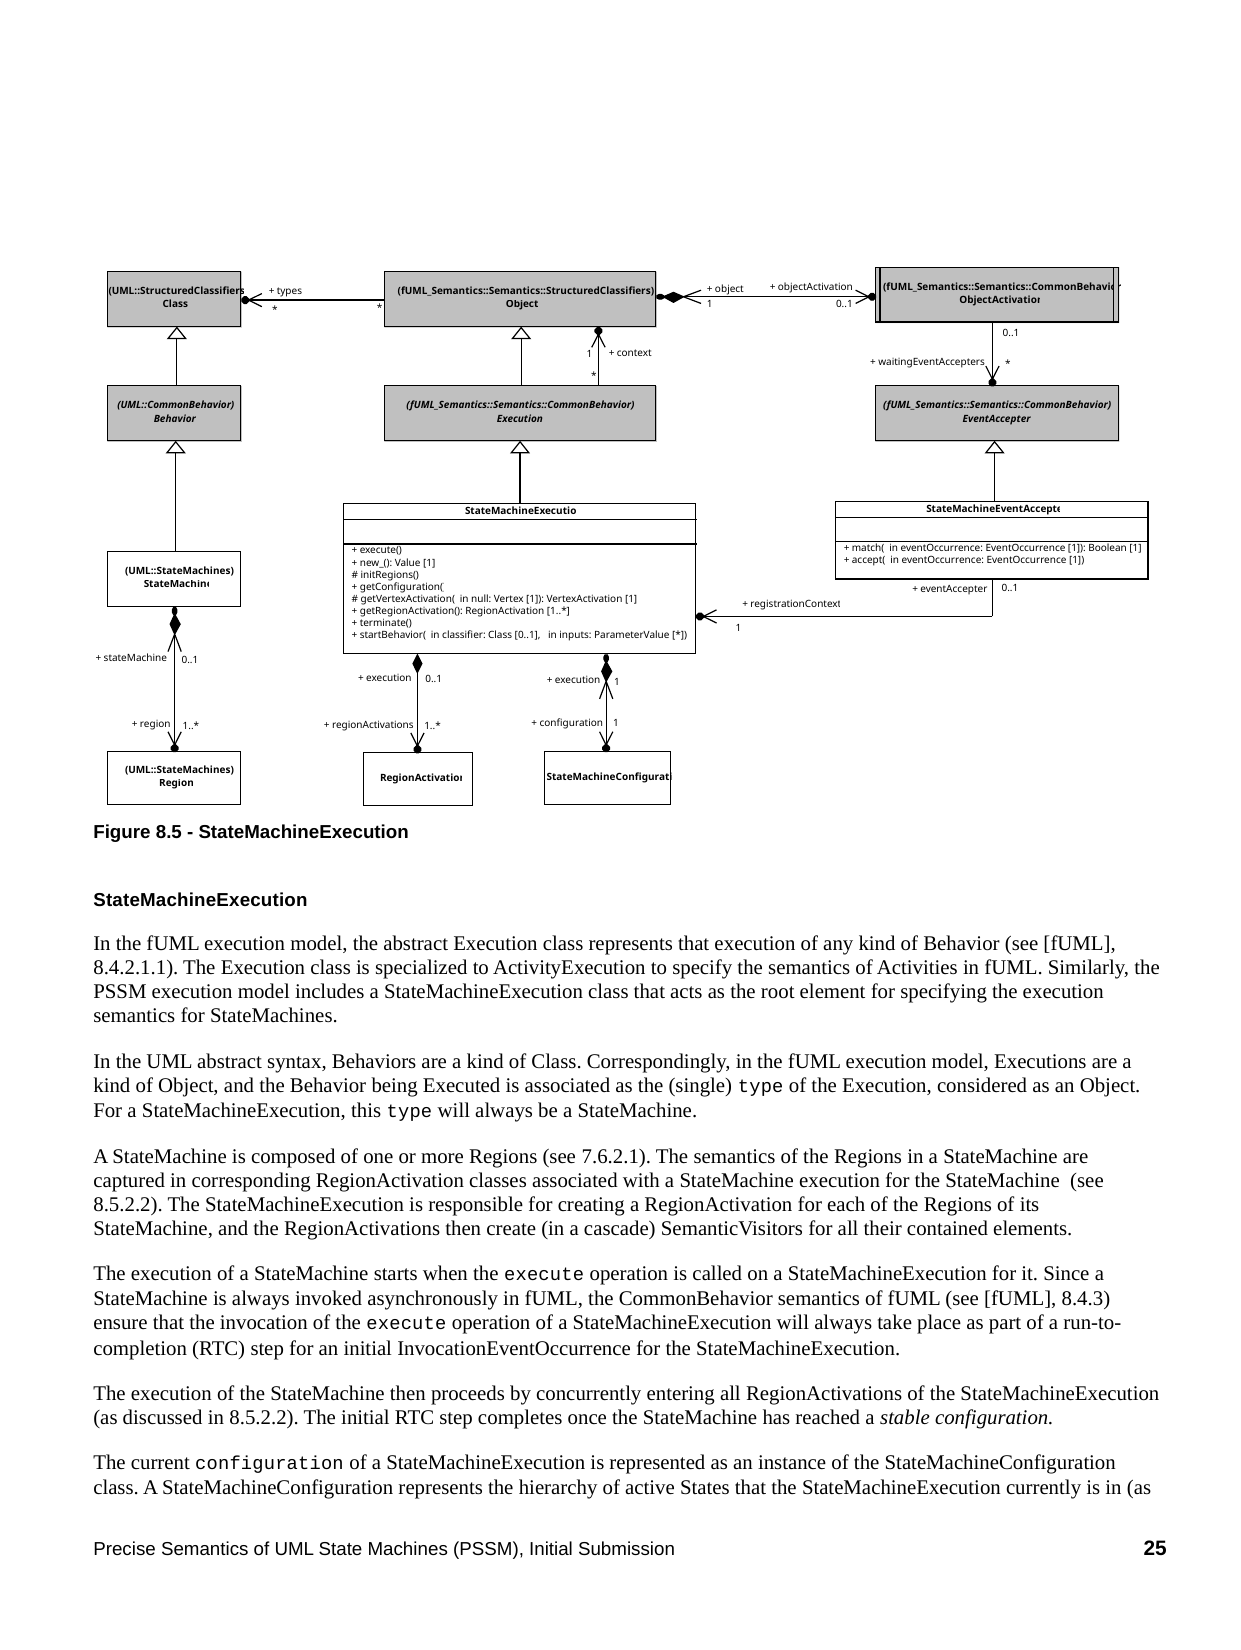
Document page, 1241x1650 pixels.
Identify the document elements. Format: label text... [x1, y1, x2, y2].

subtitle StateMachineExecution [93, 889, 1164, 910]
text A StateMachine is composed of one or more Regions (see 7.6.2.1). The semantics of the Regions in a StateMachine are captured in corresponding RegionActivation classes associated with a StateMachine execution for the StateMachine (see 8.5.2.2). The StateMachineExecution is responsible for creating a RegionActivation for each of the Regions of its StateMachine, and the RegionActivations then create (in a cascade) SemanticVisitors for all their contained elements. [93, 1144, 1164, 1240]
text The current configuration of a StateMachineExecution is represented as an instance of the StateMachineConfiguration class. A StateMachineConfiguration represents the hierarchy of active States that the StateMachineExecution currently is in (as [93, 1450, 1164, 1499]
text In the UML abstract syntax, Behaviors are a kind of Class. Correspondingly, in the fUML execution model, Executions are a kind of Object, and the Behavior being Executed is associated as the (single) type of the Execution, considered as an Object. For a StateMachineExecution, this type will always be a StateMachine. [93, 1048, 1164, 1123]
text In the fUML execution model, the abstract Execution class represents that execution of any kind of Behavior (see [fUML], 8.4.2.1.1). The Execution class is specialized to ActivityExecution to specify the semantics of Activities in fUML. Similarly, the PSSM execution model includes a StateMachineExecution class that acts as the root element for specifying the execution semantics for StateMachines. [93, 931, 1164, 1027]
text Figure 8.5 - StateMachineExecution [93, 243, 1161, 843]
text The execution of the StateMachine then proceeds by concurrently entering all RegionActivations of the StateMachineExecution (as discussed in 8.5.2.2). The initial RTC step completes once the StateMachine has reached a stable configuration. [93, 1381, 1164, 1429]
text The execution of a StateMachine starts when the execute operation is called on a StateMachineExecution for it. Since a StateMachine is always invoked asynchronously in fUML, the CommonBehavior semantics of fUML (see [fUML], 8.4.3) ensure that the invocation of the execute operation of a StateMachineExecution will always take place as part of a run-to-completion (RTC) step for an initial InvocationEventOccurrence for the StateMachineExecution. [93, 1261, 1164, 1359]
